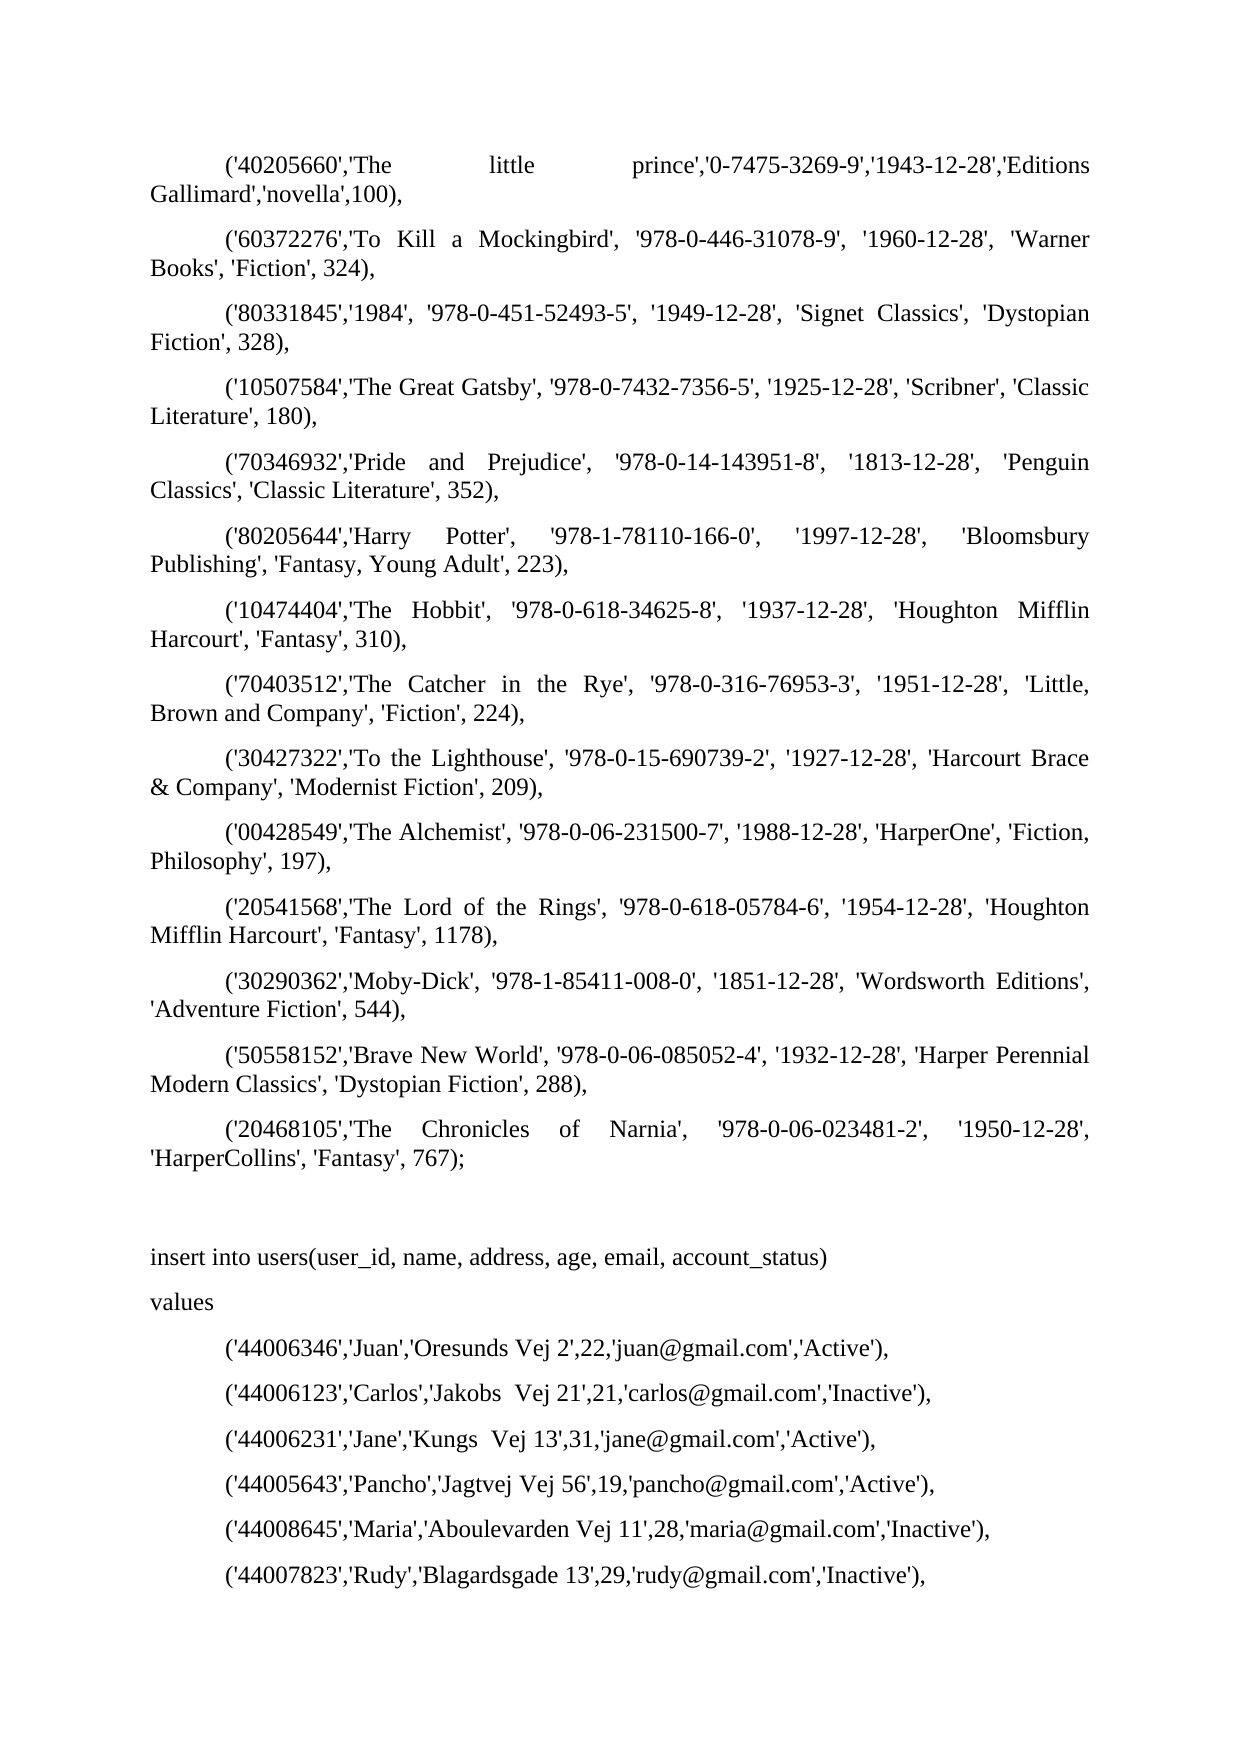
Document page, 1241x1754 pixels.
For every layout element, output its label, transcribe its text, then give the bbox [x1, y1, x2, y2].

text ('50558152','Brave New World', '978-0-06-085052-4', '1932-12-28', 'Harper Perennial Modern Classics', 'Dystopian Fiction', 288), [150, 1040, 1090, 1097]
text ('44006231','Jane','Kungs Vej 13',31,'jane@gmail.com','Active'), [150, 1424, 1090, 1452]
text ('70346932','Pride and Prejudice', '978-0-14-143951-8', '1813-12-28', 'Penguin Classics', 'Classic Literature', 352), [150, 447, 1090, 504]
text values [150, 1287, 1090, 1316]
text ('80205644','Harry Potter', '978-1-78110-166-0', '1997-12-28', 'Bloomsbury Publishing', 'Fantasy, Young Adult', 223), [150, 521, 1090, 578]
text ('44006123','Carlos','Jakobs Vej 21',21,'carlos@gmail.com','Inactive'), [150, 1378, 1090, 1407]
text ('10474404','The Hobbit', '978-0-618-34625-8', '1937-12-28', 'Houghton Mifflin Harcourt', 'Fantasy', 310), [150, 595, 1090, 652]
text ('44006346','Juan','Oresunds Vej 2',22,'juan@gmail.com','Active'), [150, 1333, 1090, 1362]
text ('40205660','The little prince','0-7475-3269-9','1943-12-28','Editions Gallimard','novella',100), [150, 150, 1090, 207]
text ('60372276','To Kill a Mockingbird', '978-0-446-31078-9', '1960-12-28', 'Warner Books', 'Fiction', 324), [150, 224, 1090, 282]
text ('44005643','Pancho','Jagtvej Vej 56',19,'pancho@gmail.com','Active'), [150, 1469, 1090, 1498]
text ('70403512','The Catcher in the Rye', '978-0-316-76953-3', '1951-12-28', 'Little, Brown and Company', 'Fiction', 224), [150, 669, 1090, 727]
text ('44007823','Rudy','Blagardsgade 13',29,'rudy@gmail.com','Inactive'), [150, 1560, 1090, 1589]
text ('30427322','To the Lighthouse', '978-0-15-690739-2', '1927-12-28', 'Harcourt Brace & Company', 'Modernist Fiction', 209), [150, 743, 1090, 801]
text ('30290362','Moby-Dick', '978-1-85411-008-0', '1851-12-28', 'Wordsworth Editions', 'Adventure Fiction', 544), [150, 966, 1090, 1023]
text ('20541568','The Lord of the Rings', '978-0-618-05784-6', '1954-12-28', 'Houghton Mifflin Harcourt', 'Fantasy', 1178), [150, 892, 1090, 949]
text ('44008645','Maria','Aboulevarden Vej 11',28,'maria@gmail.com','Inactive'), [150, 1514, 1090, 1543]
text ('80331845','1984', '978-0-451-52493-5', '1949-12-28', 'Signet Classics', 'Dystopian Fiction', 328), [150, 298, 1090, 356]
text ('20468105','The Chronicles of Narnia', '978-0-06-023481-2', '1950-12-28', 'HarperCollins', 'Fantasy', 767); [150, 1114, 1090, 1172]
text insert into users(user_id, name, address, age, email, account_status) [150, 1242, 1090, 1271]
text ('10507584','The Great Gatsby', '978-0-7432-7356-5', '1925-12-28', 'Scribner', 'Classic Literature', 180), [150, 372, 1090, 430]
text ('00428549','The Alchemist', '978-0-06-231500-7', '1988-12-28', 'HarperOne', 'Fiction, Philosophy', 197), [150, 817, 1090, 875]
